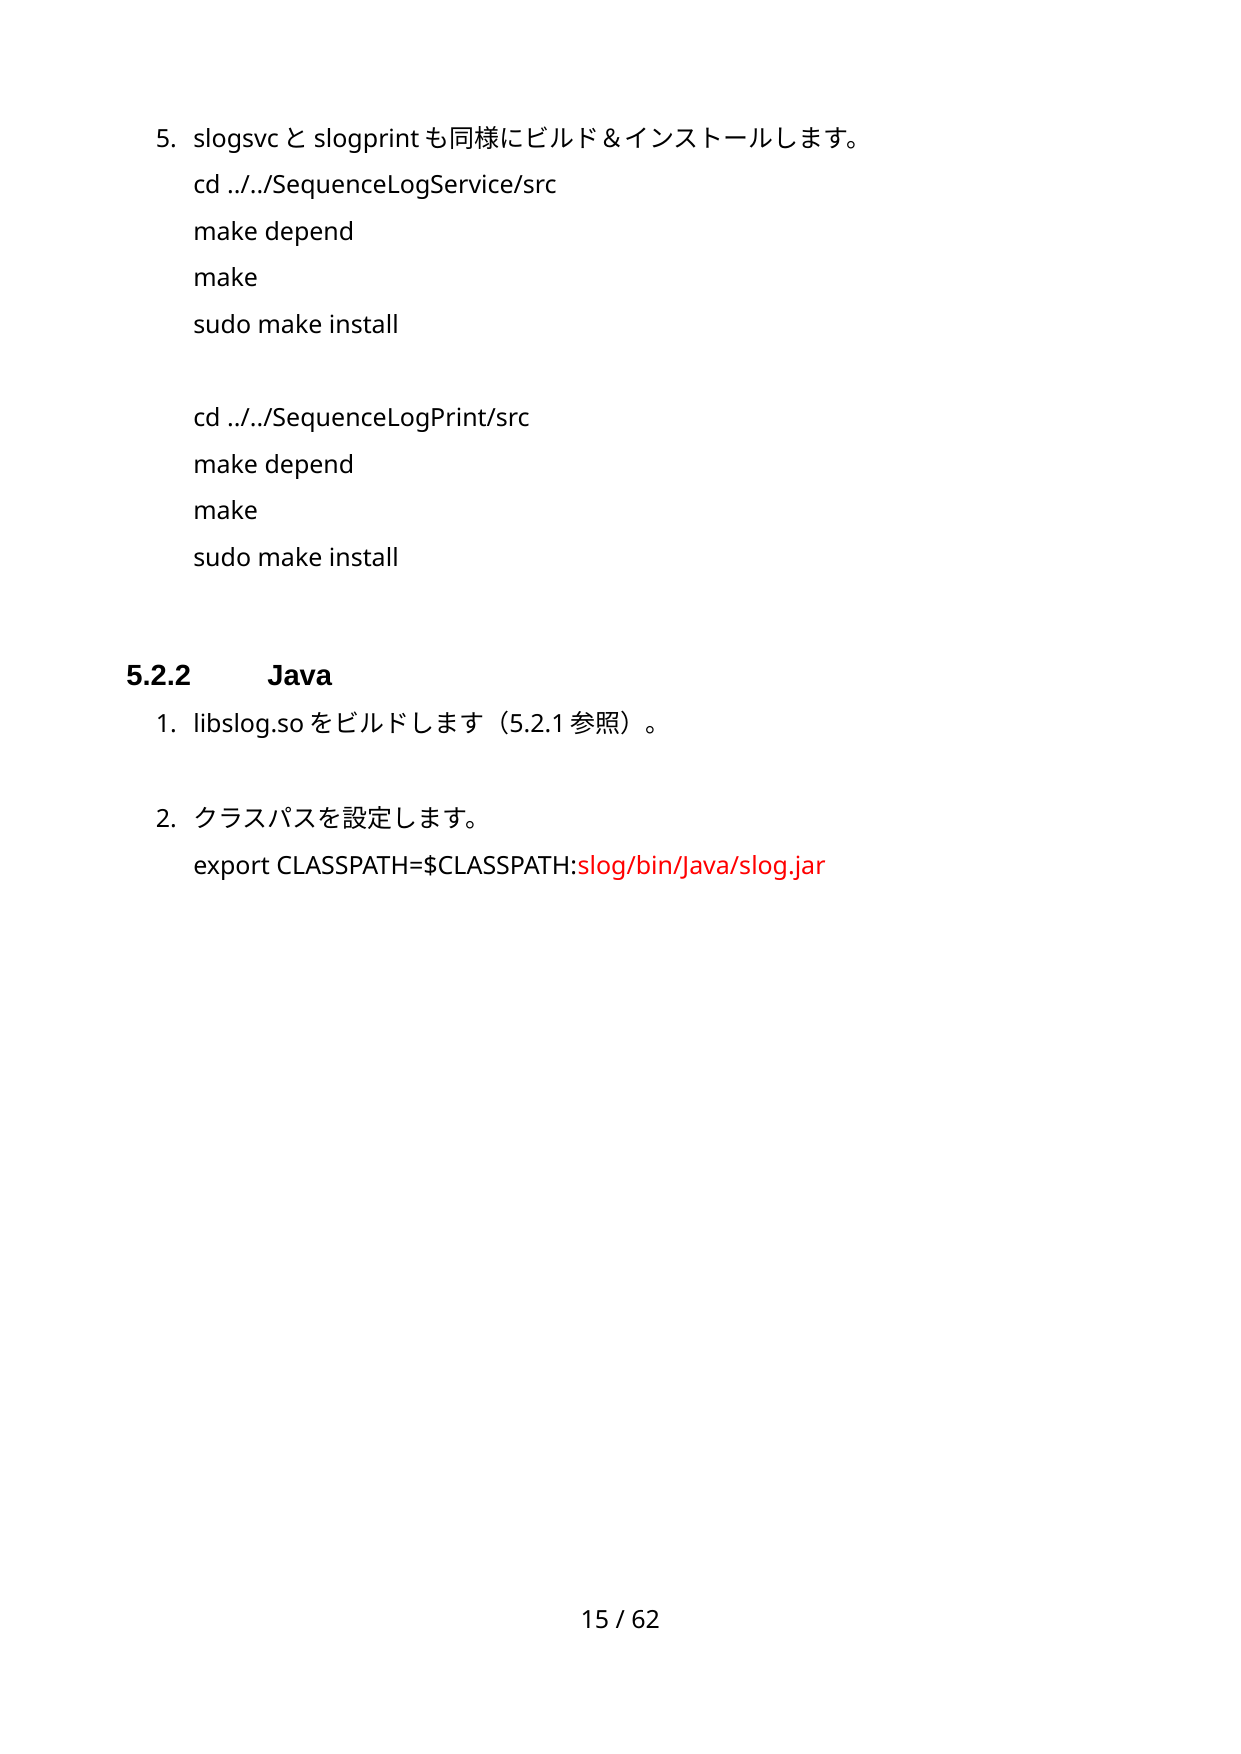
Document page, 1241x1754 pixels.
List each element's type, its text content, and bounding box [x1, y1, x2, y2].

list make [156, 493, 1122, 527]
list クラスパスを設定します。 [156, 799, 1122, 835]
list slogsvcとslogprintも同様にビルド＆インストールします。 [156, 118, 1122, 154]
list make [156, 260, 1122, 294]
list sudo make install [156, 307, 1122, 341]
list libslog.soをビルドします（5.2.1参照）。 [156, 703, 1122, 740]
list export CLASSPATH=$CLASSPATH:slog/bin/Java/slog.jar [156, 848, 1122, 882]
subtitle Java [118, 657, 1122, 691]
list sudo make install [156, 539, 1122, 573]
list cd ../../SequenceLogPrint/src [156, 400, 1122, 434]
list make depend [156, 446, 1122, 480]
list cd ../../SequenceLogService/src [156, 167, 1122, 201]
list make depend [156, 213, 1122, 247]
